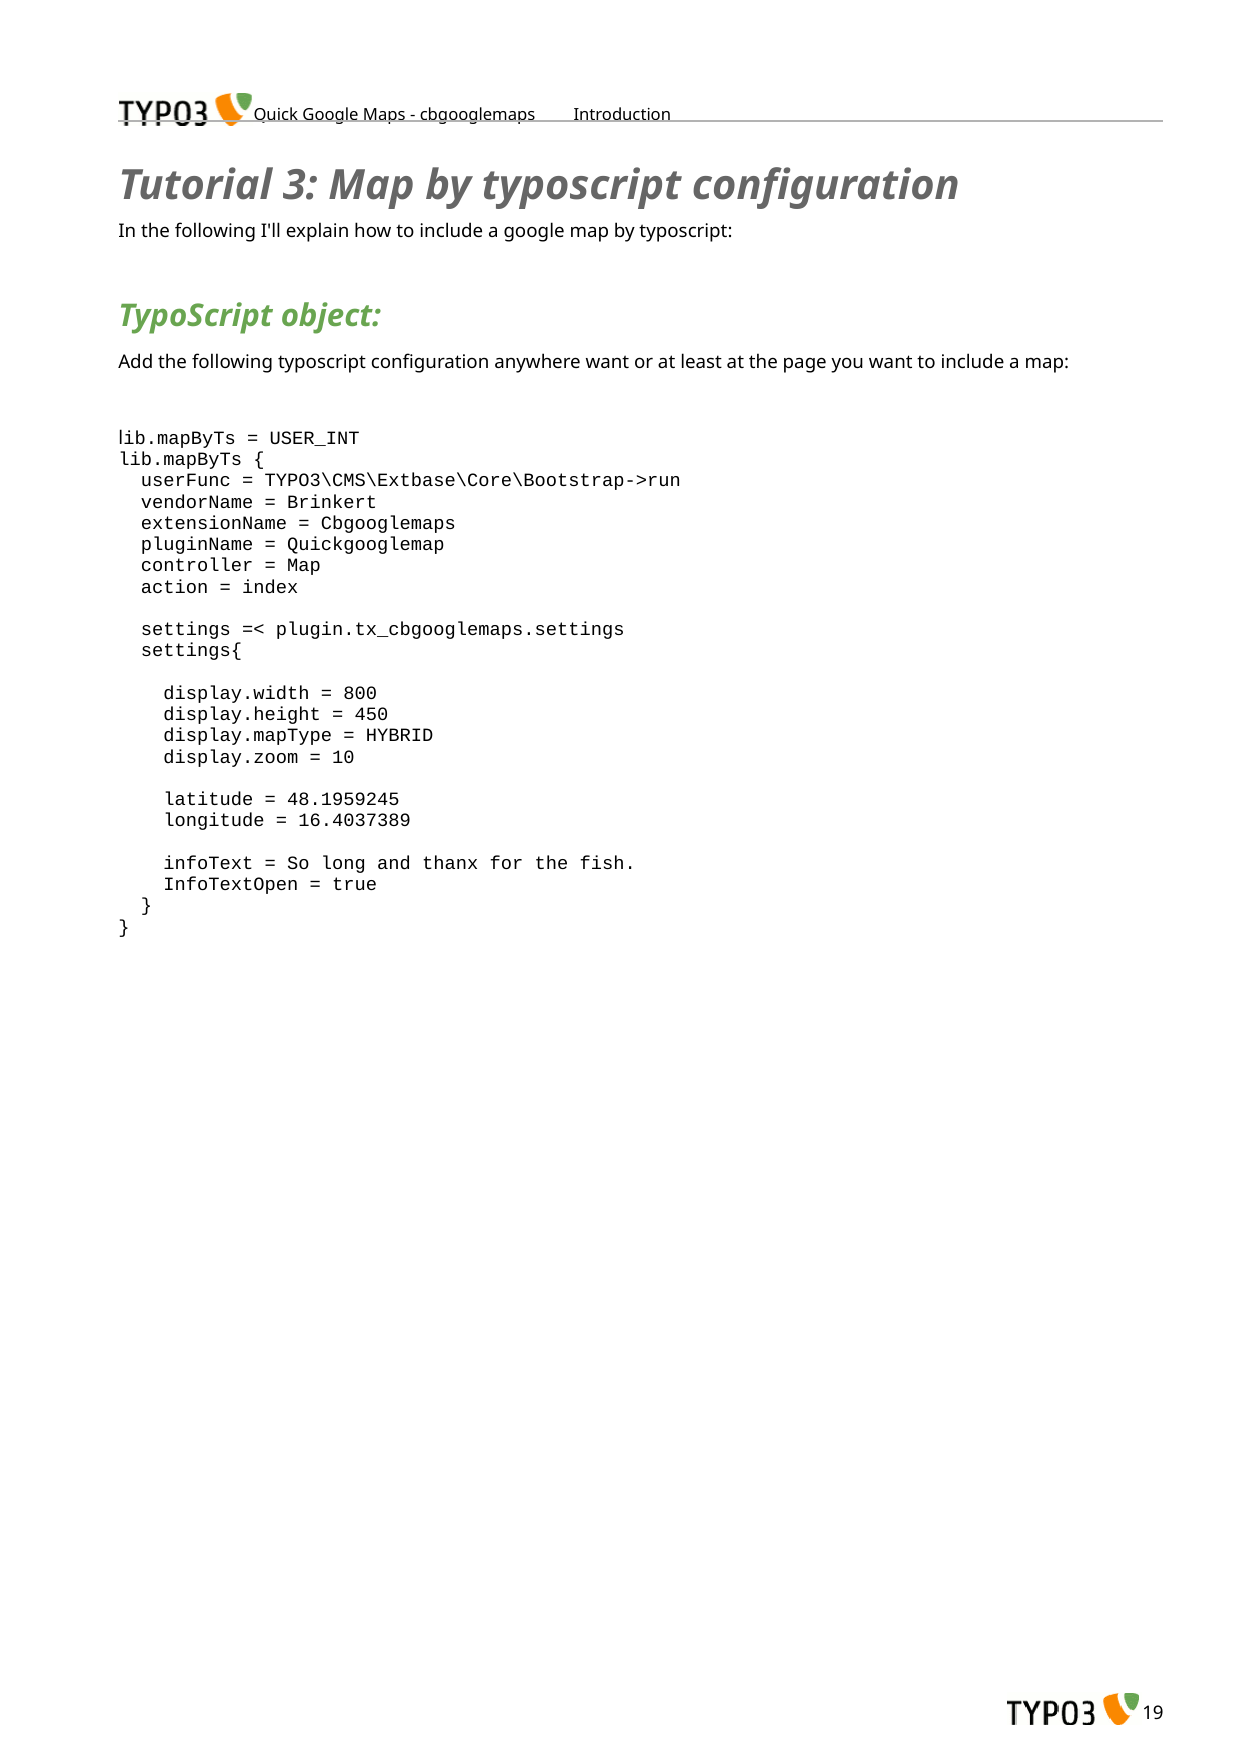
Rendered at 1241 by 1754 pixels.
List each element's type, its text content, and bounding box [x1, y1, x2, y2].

picture [1006, 1692, 1142, 1725]
text TypoScript object: [118, 293, 1163, 336]
text lib.mapByTs = USER_INT lib.mapByTs { userFunc = TYPO3\CMS\Extbase\Core\Bootstrap->run vendorName = Brinkert extensionName = Cbgooglemaps pluginName = Quickgooglemap controller = Map action = index settings =< plugin.tx_cbgooglemaps.settings settings{ display.width = 800 display.height = 450 display.mapType = HYBRID display.zoom = 10 latitude = 48.1959245 longitude = 16.4037389 infoText = So long and thanx for the fish. InfoTextOpen = true } } [118, 424, 1163, 939]
text In the following I'll explain how to include a google map by typoscript: [118, 217, 1163, 243]
subtitle Tutorial 3: Map by typoscript configuration [118, 155, 1163, 212]
picture [118, 92, 254, 120]
picture [118, 122, 254, 126]
text Add the following typoscript configuration anywhere want or at least at the page you want to include a map: [118, 348, 1163, 374]
